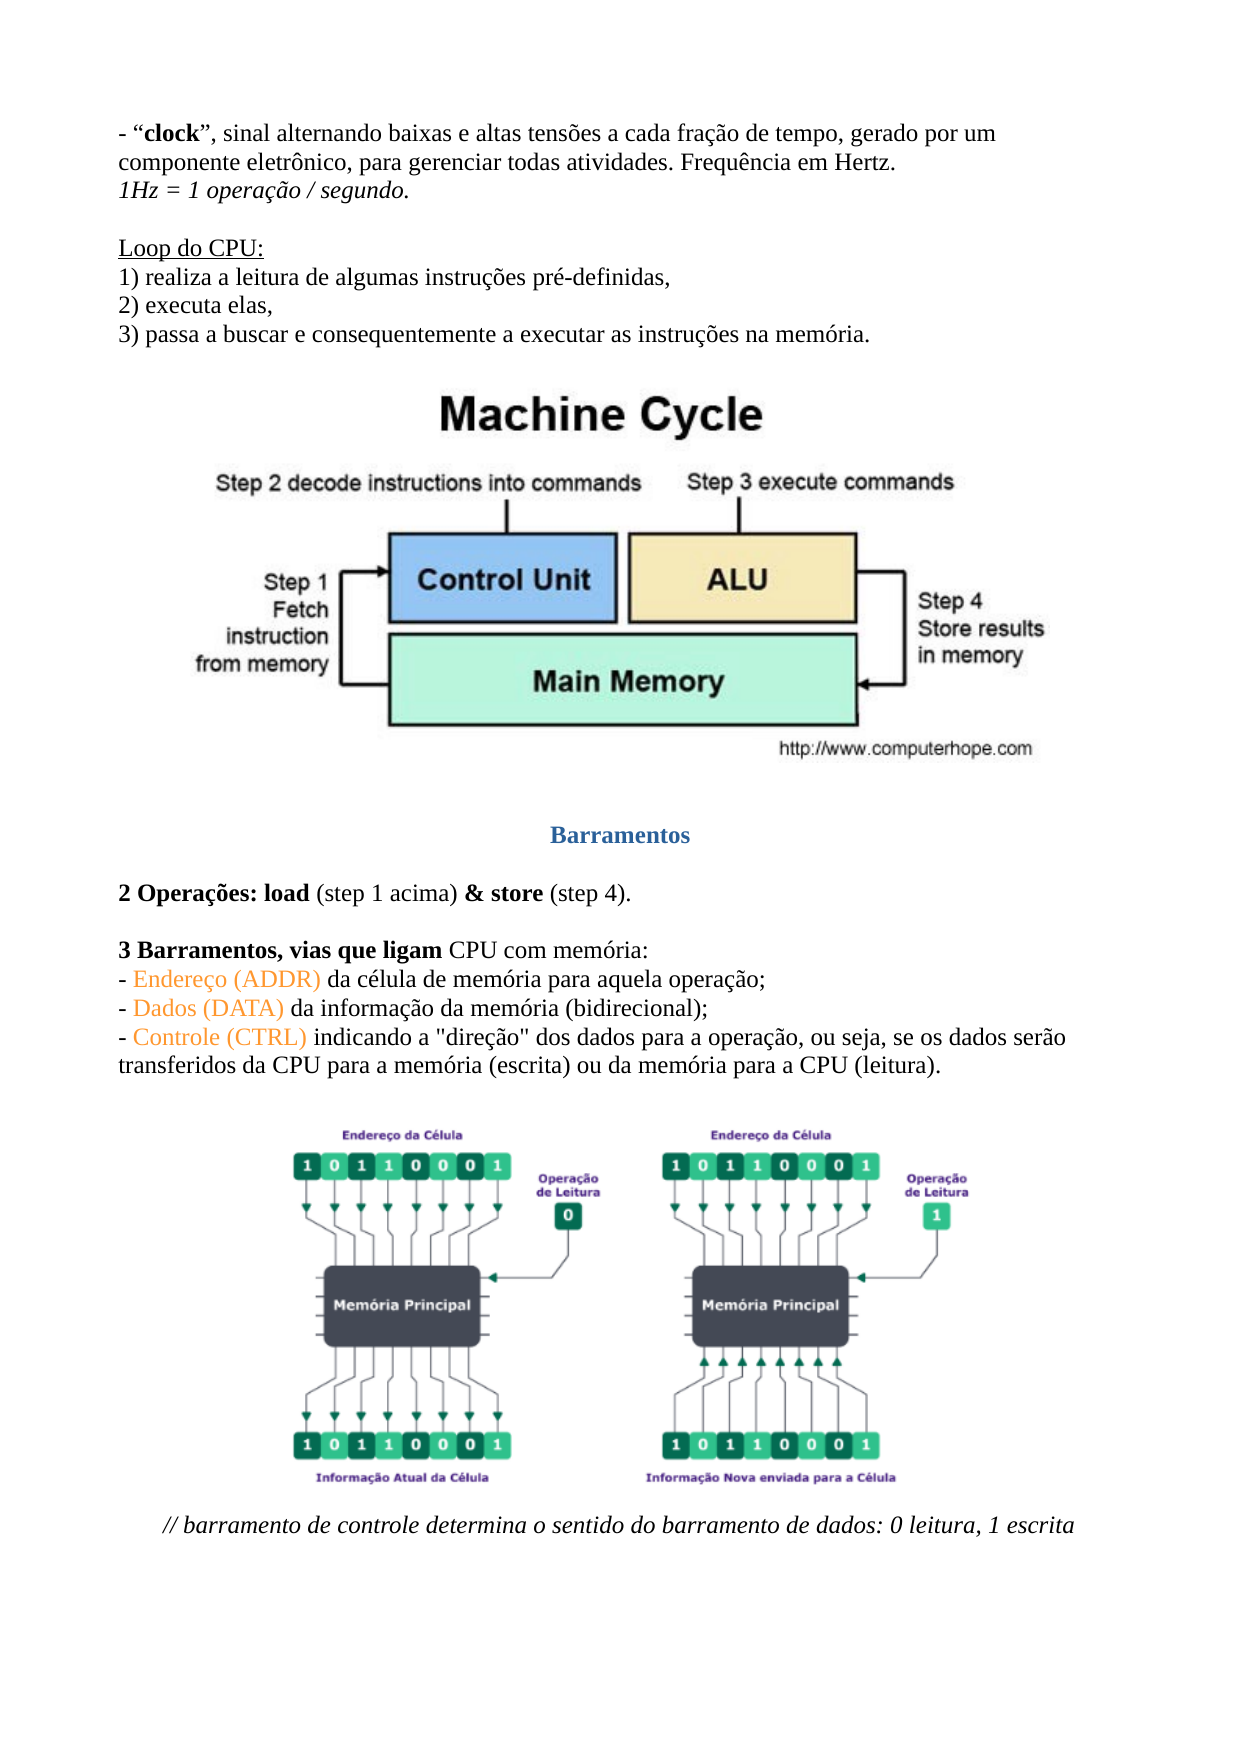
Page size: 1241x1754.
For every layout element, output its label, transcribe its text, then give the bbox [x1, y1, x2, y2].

text 1) realiza a leitura de algumas instruções pré-definidas, [118, 262, 1122, 291]
text Loop do CPU: [118, 233, 1122, 262]
picture [260, 1107, 981, 1491]
text - Endereço (ADDR) da célula de memória para aquela operação; [118, 964, 1122, 993]
text 2) executa elas, [118, 291, 1122, 319]
text Barramentos [118, 820, 1122, 849]
text 3) passa a buscar e consequentemente a executar as instruções na memória. [118, 319, 1122, 348]
text - Controle (CTRL) indicando a "direção" dos dados para a operação, ou seja, se os dados serão transferidos da CPU para a memória (escrita) ou da memória para a CPU (leitura). [118, 1022, 1122, 1079]
text 1Hz = 1 operação / segundo. [118, 176, 1122, 204]
picture [190, 376, 1050, 763]
text - Dados (DATA) da informação da memória (bidirecional); [118, 993, 1122, 1022]
text 3 Barramentos, vias que ligam CPU com memória: [118, 935, 1122, 964]
text 2 Operações: load (step 1 acima) & store (step 4). [118, 878, 1122, 907]
text - “clock”, sinal alternando baixas e altas tensões a cada fração de tempo, gerado por um componente eletrônico, para gerenciar todas atividades. Frequência em Hertz. [118, 118, 1122, 176]
text // barramento de controle determina o sentido do barramento de dados: 0 leitura, 1 escrita [118, 1510, 1122, 1539]
